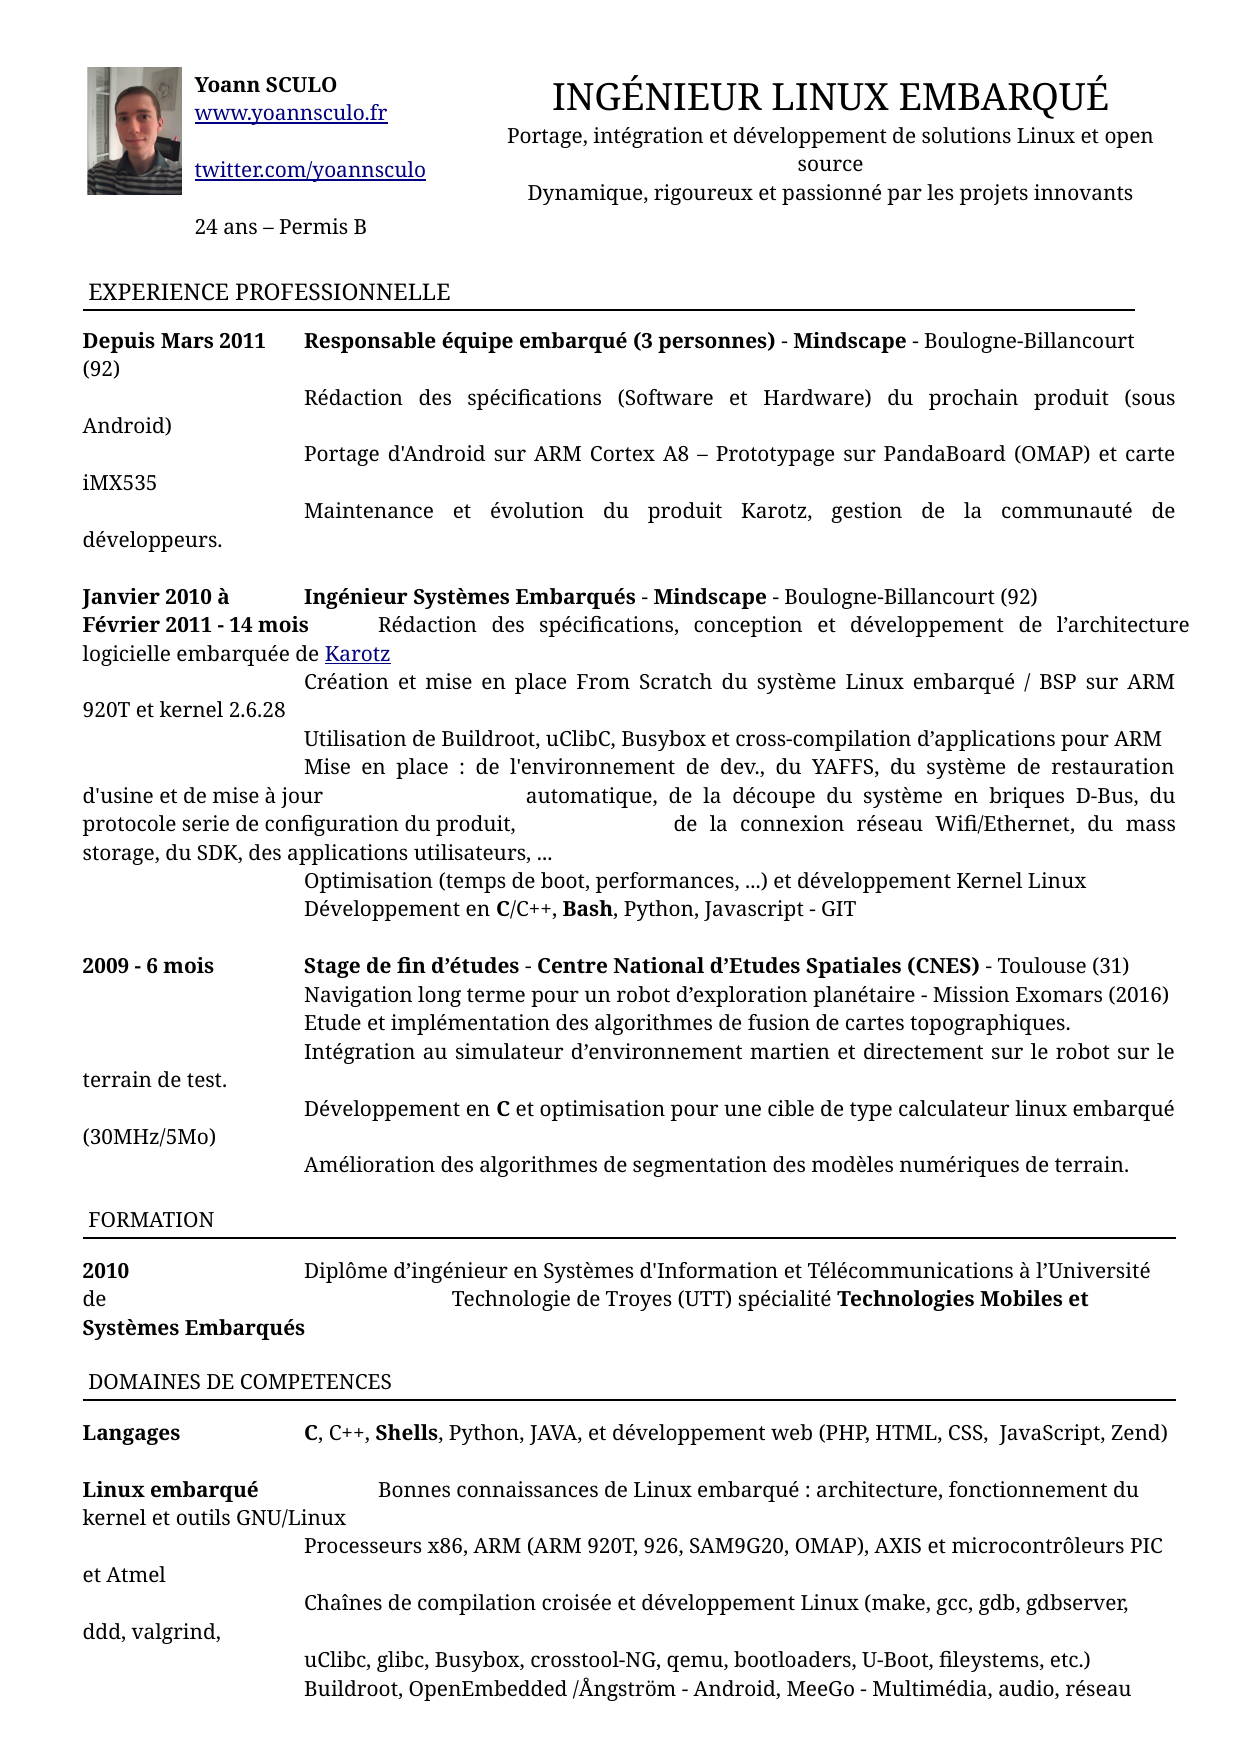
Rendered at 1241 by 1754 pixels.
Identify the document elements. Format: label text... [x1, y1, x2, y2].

text Intégration au simulateur d’environnement martien et directement sur le robot sur le terrain de test. [82, 1037, 1176, 1094]
text Amélioration des algorithmes de segmentation des modèles numériques de terrain. [82, 1151, 1176, 1179]
text Chaînes de compilation croisée et développement Linux (make, gcc, gdb, gdbserver, ddd, valgrind, [82, 1588, 1176, 1645]
text Etude et implémentation des algorithmes de fusion de cartes topographiques. [82, 1008, 1176, 1037]
text Maintenance et évolution du produit Karotz, gestion de la communauté de développeurs. [82, 496, 1176, 553]
text Buildroot, OpenEmbedded /Ångström - Android, MeeGo - Multimédia, audio, réseau [82, 1674, 1176, 1702]
text Mise en place : de l'environnement de dev., du YAFFS, du système de restauration d'usine et de mise à jour automatique, de la découpe du système en briques D-Bus, du protocole serie de configuration du produit, de la connexion réseau Wifi/Ethernet, du mass storage, du SDK, des applications utilisateurs, ... [82, 752, 1176, 866]
text Développement en C/C++, Bash, Python, Javascript - GIT [82, 894, 1176, 923]
text Processeurs x86, ARM (ARM 920T, 926, SAM9G20, OMAP), AXIS et microcontrôleurs PIC et Atmel [82, 1532, 1176, 1588]
text Rédaction des spécifications (Software et Hardware) du prochain produit (sous Android) [82, 383, 1176, 439]
text Depuis Mars 2011 Responsable équipe embarqué (3 personnes) - Mindscape - Boulogne-Billancourt (92) [82, 326, 1176, 383]
text Février 2011 - 14 mois Rédaction des spécifications, conception et développement de l’architecture logicielle embarquée de Karotz [82, 610, 1190, 667]
text Portage d'Android sur ARM Cortex A8 – Prototypage sur PandaBoard (OMAP) et carte iMX535 [82, 439, 1176, 496]
text Optimisation (temps de boot, performances, ...) et développement Kernel Linux [82, 866, 1176, 894]
text 2009 - 6 mois Stage de fin d’études - Centre National d’Etudes Spatiales (CNES) - Toulouse (31) [82, 951, 1176, 980]
table_header Yoann SCULO www.yoannsculo.fr twitter.com/yoannsculo 24 ans – Permis B [189, 64, 473, 246]
table_header [83, 64, 189, 246]
text Création et mise en place From Scratch du système Linux embarqué / BSP sur ARM 920T et kernel 2.6.28 [82, 667, 1176, 724]
text Langages C, C++, Shells, Python, JAVA, et développement web (PHP, HTML, CSS, JavaScript, Zend) Linux embarqué Bonnes connaissances de Linux embarqué : architecture, fonctionnement du kernel et outils GNU/Linux [82, 1418, 1176, 1532]
table_header FORMATION [83, 1208, 1176, 1237]
text Utilisation de Buildroot, uClibC, Busybox et cross-compilation d’applications pour ARM [82, 724, 1176, 752]
table_header DOMAINES DE COMPETENCES [83, 1370, 1176, 1399]
picture [87, 67, 182, 195]
text 2010 Diplôme d’ingénieur en Systèmes d'Information et Télécommunications à l’Université de Technologie de Troyes (UTT) spécialité Technologies Mobiles et Systèmes Embarqués [82, 1256, 1176, 1369]
text Janvier 2010 à Ingénieur Systèmes Embarqués - Mindscape - Boulogne-Billancourt (92) [82, 582, 1176, 610]
table_header INGÉNIEUR LINUX EMBARQUÉ Portage, intégration et développement de solutions Linux et open source Dynamique, rigoureux et passionné par les projets innovants [473, 64, 1176, 246]
text uClibc, glibc, Busybox, crosstool-NG, qemu, bootloaders, U-Boot, fileystems, etc.) [82, 1645, 1176, 1674]
text Développement en C et optimisation pour une cible de type calculateur linux embarqué (30MHz/5Mo) [82, 1094, 1176, 1151]
text Navigation long terme pour un robot d’exploration planétaire - Mission Exomars (2016) [82, 980, 1176, 1008]
table_header EXPERIENCE PROFESSIONNELLE [83, 280, 1135, 309]
